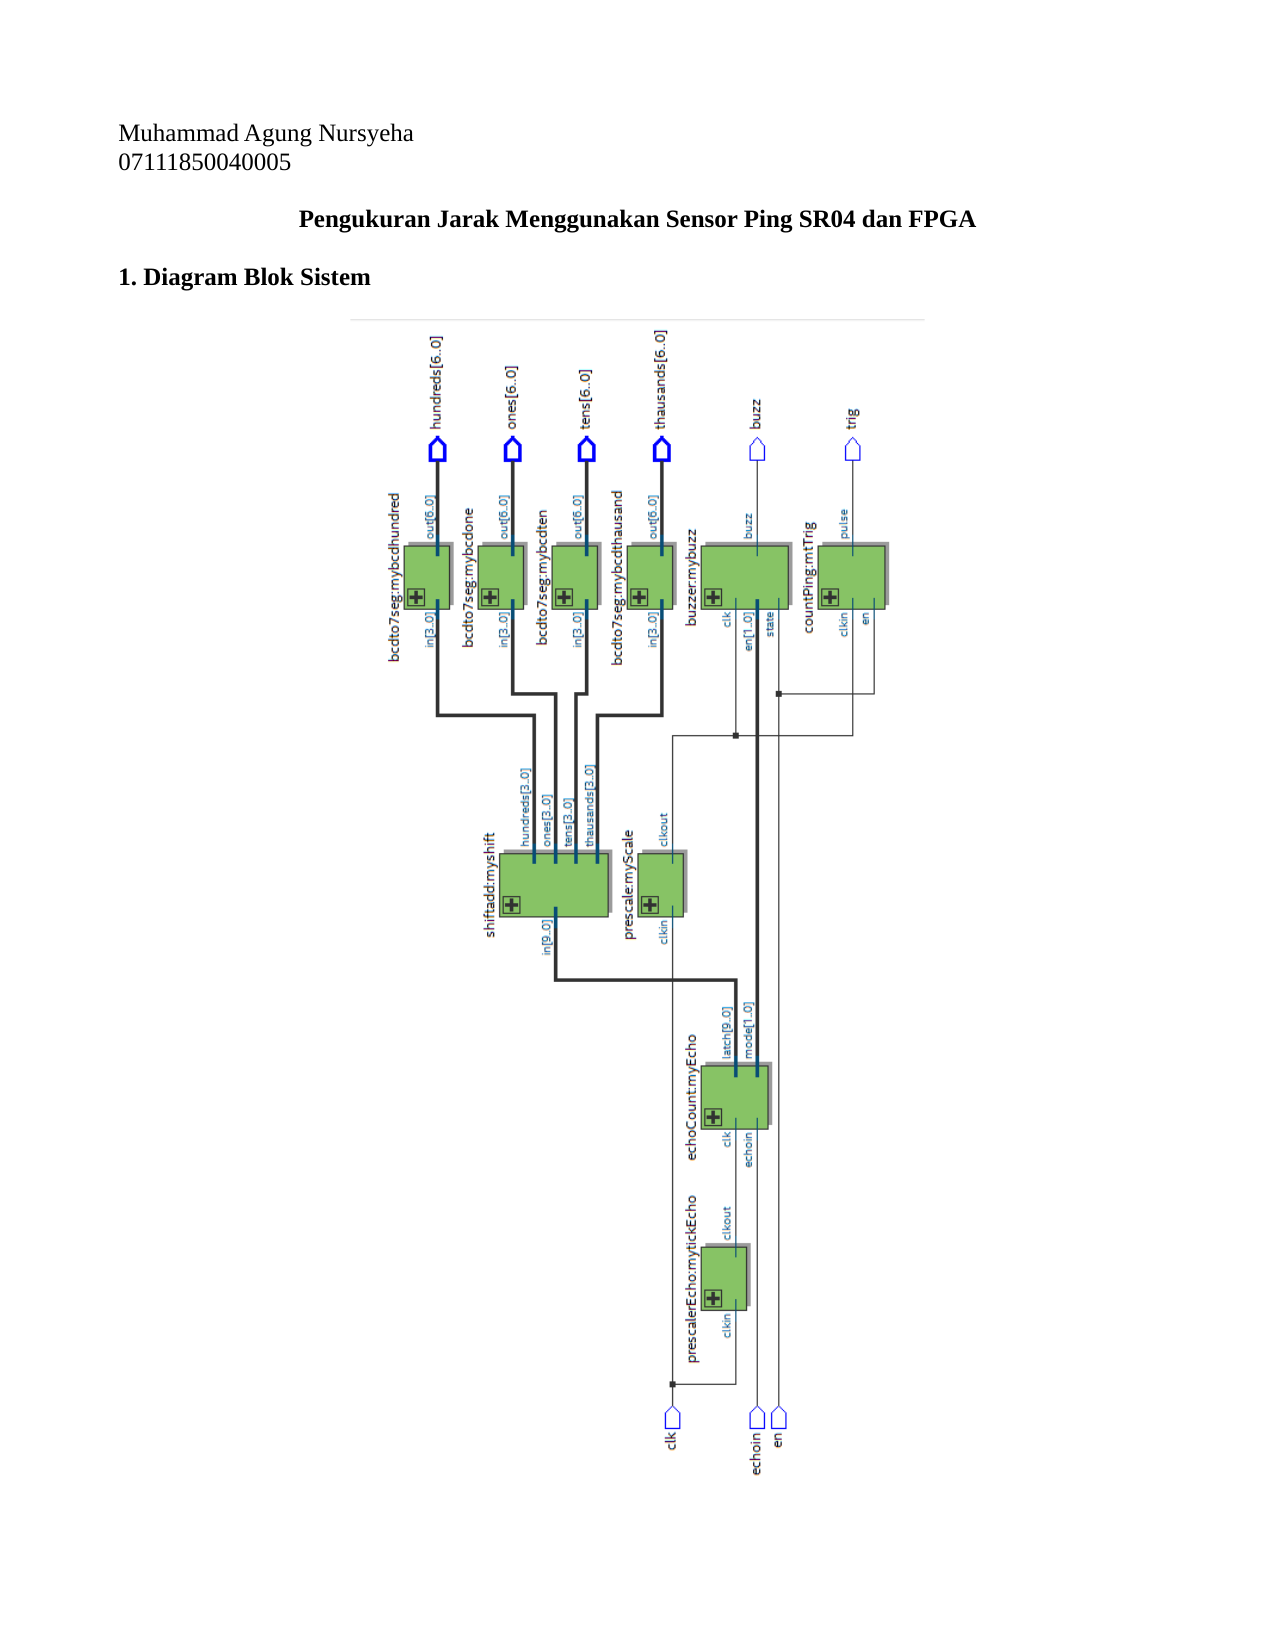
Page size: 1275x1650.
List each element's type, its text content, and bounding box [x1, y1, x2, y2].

text Pengukuran Jarak Menggunakan Sensor Ping SR04 dan FPGA [118, 204, 1157, 233]
picture [350, 319, 925, 1484]
text Muhammad Agung Nursyeha [118, 118, 1157, 147]
text 07111850040005 [118, 147, 1157, 176]
text 1. Diagram Blok Sistem [118, 262, 1157, 291]
